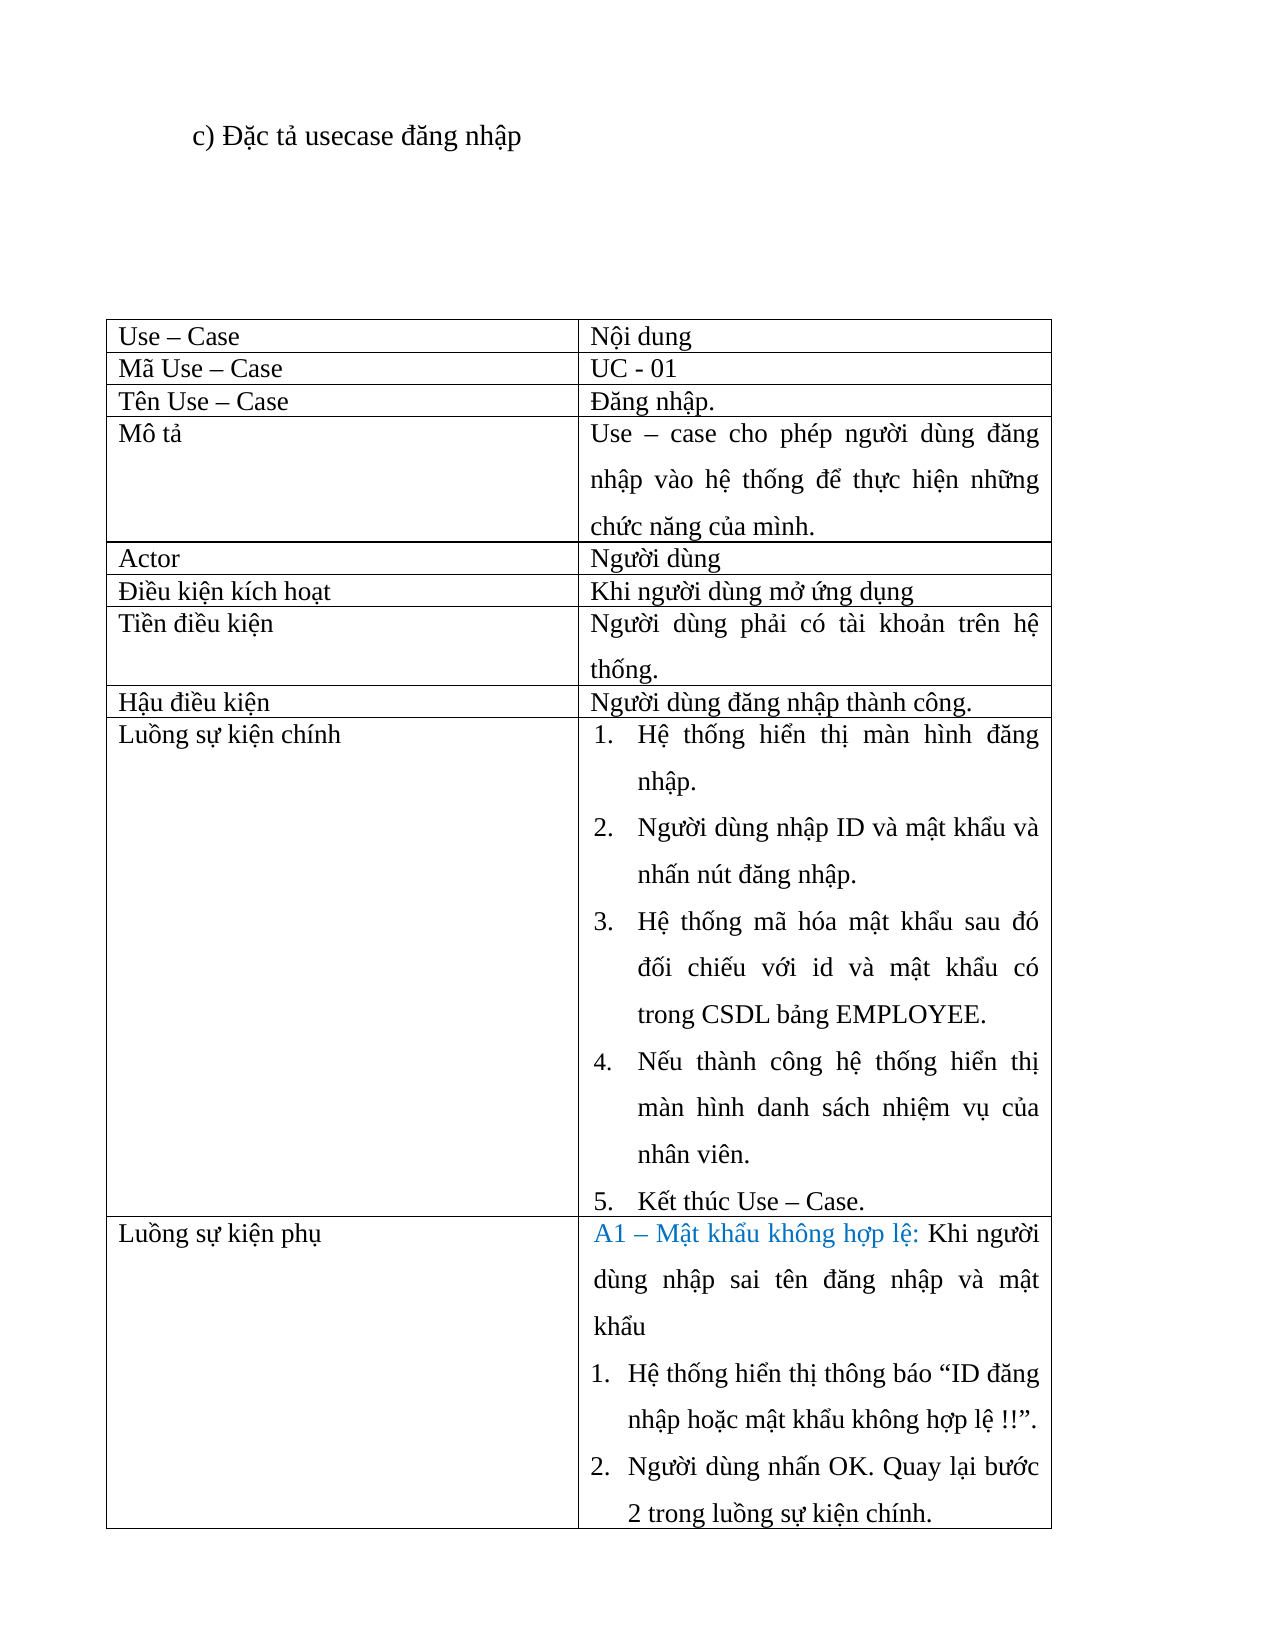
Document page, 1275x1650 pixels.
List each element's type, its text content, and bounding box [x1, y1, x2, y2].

table_cell Use – case cho phép người dùng đăng nhập vào hệ thống để thực hiện những chức năng của mình. [579, 417, 1051, 541]
table_cell Actor [107, 543, 578, 574]
table_header Nội dung [579, 320, 1051, 352]
table_cell Hậu điều kiện [107, 686, 578, 717]
table_cell Người dùng đăng nhập thành công. [579, 686, 1051, 717]
table_cell Mã Use – Case [107, 353, 578, 384]
table_cell Luồng sự kiện chính [107, 718, 578, 1216]
table_cell A1 – Mật khẩu không hợp lệ: Khi người dùng nhập sai tên đăng nhập và mật khẩu Hệ thống hiển thị thông báo “ID đăng nhập hoặc mật khẩu không hợp lệ !!”. Người dùng nhấn OK. Quay lại bước 2 trong luồng sự kiện chính. [579, 1217, 1051, 1528]
table_cell Hệ thống hiển thị màn hình đăng nhập. Người dùng nhập ID và mật khẩu và nhấn nút đăng nhập. Hệ thống mã hóa mật khẩu sau đó đối chiếu với id và mật khẩu có trong CSDL bảng EMPLOYEE. Nếu thành công hệ thống hiển thị màn hình danh sách nhiệm vụ của nhân viên. Kết thúc Use – Case. [579, 718, 1051, 1216]
table_cell Mô tả [107, 417, 578, 541]
table_cell Điều kiện kích hoạt [107, 575, 578, 606]
table_cell Khi người dùng mở ứng dụng [579, 575, 1051, 606]
table_cell Đăng nhập. [579, 385, 1051, 416]
table_header Use – Case [107, 320, 578, 352]
table_cell UC - 01 [579, 353, 1051, 384]
table_cell Tên Use – Case [107, 385, 578, 416]
table_cell Luồng sự kiện phụ [107, 1217, 578, 1528]
table_cell Người dùng [579, 543, 1051, 574]
table_cell Tiền điều kiện [107, 607, 578, 685]
table_cell Người dùng phải có tài khoản trên hệ thống. [579, 607, 1051, 685]
text c) Đặc tả usecase đăng nhập [118, 118, 1157, 152]
